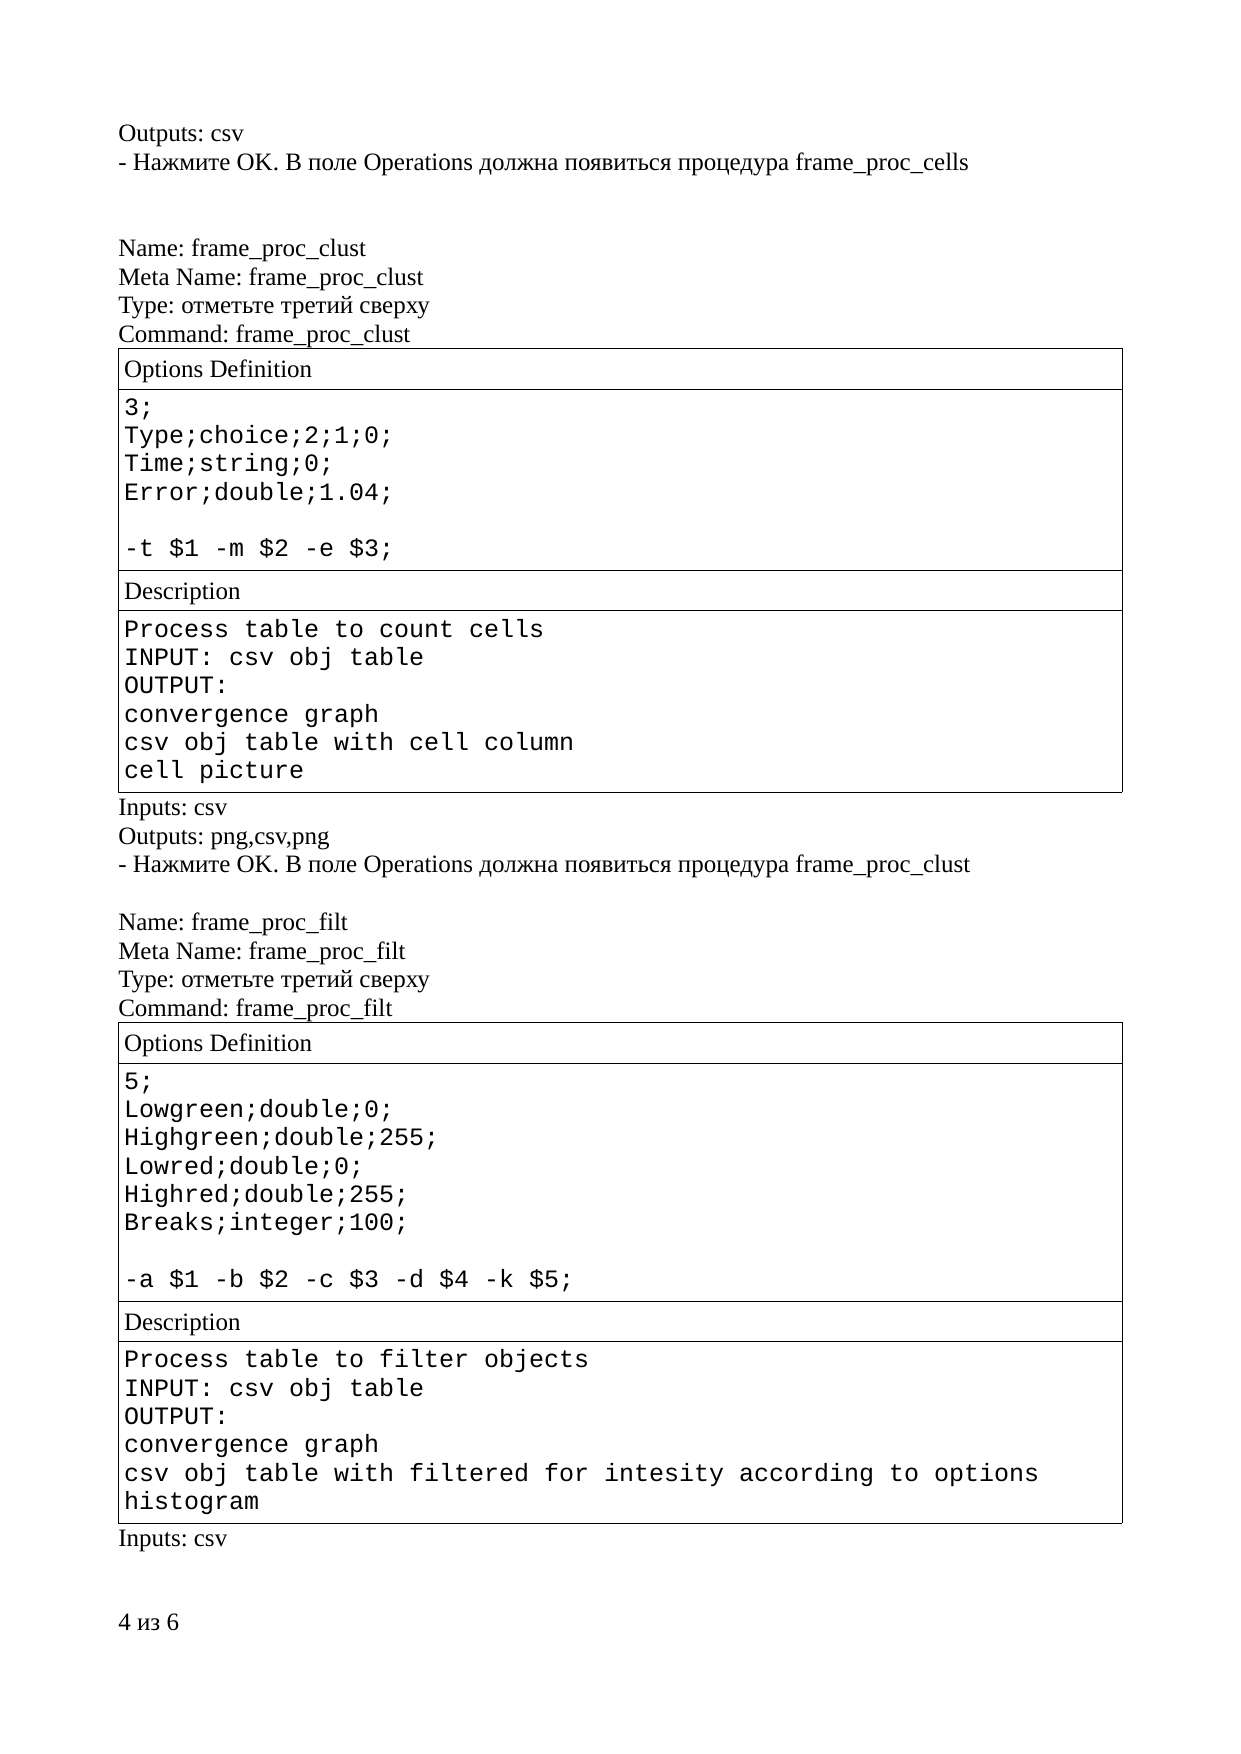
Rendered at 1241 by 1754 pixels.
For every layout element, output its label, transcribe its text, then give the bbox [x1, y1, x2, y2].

text Meta Name: frame_proc_clust [118, 262, 1122, 291]
text Command: frame_proc_clust [118, 319, 1122, 348]
table_header Options Definition [119, 1023, 1122, 1062]
text - Нажмите OK. В поле Operations должна появиться процедура frame_proc_clust [118, 849, 1122, 878]
text Name: frame_proc_filt [118, 907, 1122, 936]
text Outputs: png,csv,png [118, 821, 1122, 849]
text - Нажмите OK. В поле Operations должна появиться процедура frame_proc_cells [118, 147, 1122, 176]
table_cell 5; Lowgreen;double;0; Highgreen;double;255; Lowred;double;0; Highred;double;255; Breaks;integer;100; -a $1 -b $2 -c $3 -d $4 -k $5; [119, 1064, 1122, 1301]
text Command: frame_proc_filt [118, 993, 1122, 1022]
text Name: frame_proc_clust [118, 233, 1122, 262]
table_cell Process table to filter objects INPUT: csv obj table OUTPUT: convergence graph csv obj table with filtered for intesity according to options histogram [119, 1342, 1122, 1523]
table_header Description [119, 571, 1122, 610]
table_header Options Definition [119, 349, 1122, 388]
table_cell Process table to count cells INPUT: csv obj table OUTPUT: convergence graph csv obj table with cell column cell picture [119, 611, 1122, 792]
text Inputs: csv [118, 1524, 1122, 1551]
text Type: отметьте третий сверху [118, 964, 1122, 993]
text Outputs: csv [118, 118, 1122, 147]
text Type: отметьте третий сверху [118, 291, 1122, 319]
table_header Description [119, 1302, 1122, 1341]
text Meta Name: frame_proc_filt [118, 936, 1122, 964]
table_cell 3; Type;choice;2;1;0; Time;string;0; Error;double;1.04; -t $1 -m $2 -e $3; [119, 390, 1122, 570]
text Inputs: csv [118, 793, 1122, 821]
